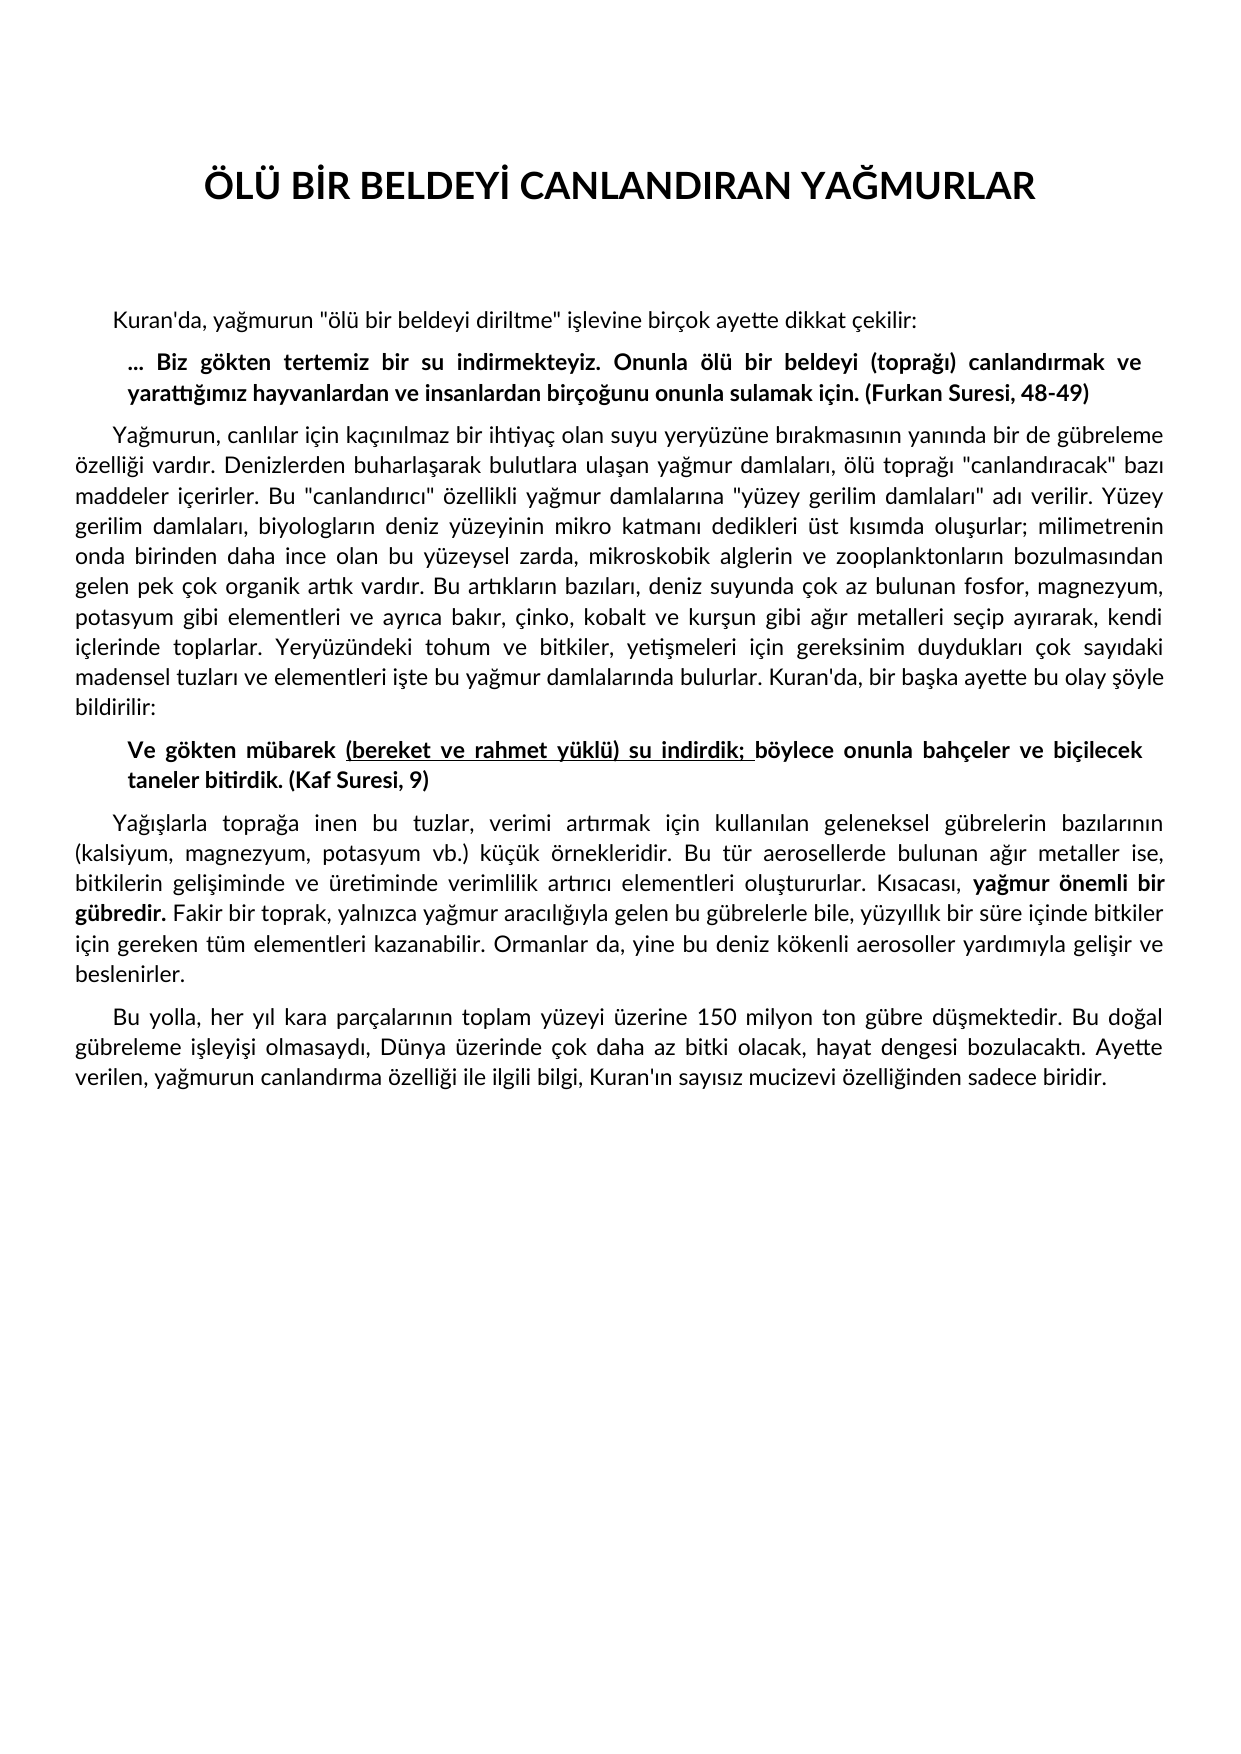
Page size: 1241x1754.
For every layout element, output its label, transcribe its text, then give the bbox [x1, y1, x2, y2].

text Yağmurun, canlılar için kaçınılmaz bir ihtiyaç olan suyu yeryüzüne bırakmasının yanında bir de gübreleme özelliği vardır. Denizlerden buharlaşarak bulutlara ulaşan yağmur damlaları, ölü toprağı "canlandıracak" bazı maddeler içerirler. Bu "canlandırıcı" özellikli yağmur damlalarına "yüzey gerilim damlaları" adı verilir. Yüzey gerilim damlaları, biyologların deniz yüzeyinin mikro katmanı dedikleri üst kısımda oluşurlar; milimetrenin onda birinden daha ince olan bu yüzeysel zarda, mikroskobik alglerin ve zooplanktonların bozulmasından gelen pek çok organik artık vardır. Bu artıkların bazıları, deniz suyunda çok az bulunan fosfor, magnezyum, potasyum gibi elementleri ve ayrıca bakır, çinko, kobalt ve kurşun gibi ağır metalleri seçip ayırarak, kendi içlerinde toplarlar. Yeryüzündeki tohum ve bitkiler, yetişmeleri için gereksinim duydukları çok sayıdaki madensel tuzları ve elementleri işte bu yağmur damlalarında bulurlar. Kuran'da, bir başka ayette bu olay şöyle bildirilir: [75, 421, 1165, 720]
text Yağışlarla toprağa inen bu tuzlar, verimi artırmak için kullanılan geleneksel gübrelerin bazılarının (kalsiyum, magnezyum, potasyum vb.) küçük örnekleridir. Bu tür aerosellerde bulunan ağır metaller ise, bitkilerin gelişiminde ve üretiminde verimlilik artırıcı elementleri oluştururlar. Kısacası, yağmur önemli bir gübredir. Fakir bir toprak, yalnızca yağmur aracılığıyla gelen bu gübrelerle bile, yüzyıllık bir süre içinde bitkiler için gereken tüm elementleri kazanabilir. Ormanlar da, yine bu deniz kökenli aerosoller yardımıyla gelişir ve beslenirler. [75, 808, 1165, 987]
text Ve gökten mübarek (bereket ve rahmet yüklü) su indirdik; böylece onunla bahçeler ve biçilecek taneler bitirdik. (Kaf Suresi, 9) [127, 736, 1143, 793]
subtitle ÖLÜ BİR BELDEYİ CANLANDIRAN YAĞMURLAR [75, 162, 1165, 207]
text ... Biz gökten tertemiz bir su indirmekteyiz. Onunla ölü bir beldeyi (toprağı) canlandırmak ve yarattığımız hayvanlardan ve insanlardan birçoğunu onunla sulamak için. (Furkan Suresi, 48-49) [127, 348, 1143, 406]
text Bu yolla, her yıl kara parçalarının toplam yüzeyi üzerine 150 milyon ton gübre düşmektedir. Bu doğal gübreleme işleyişi olmasaydı, Dünya üzerinde çok daha az bitki olacak, hayat dengesi bozulacaktı. Ayette verilen, yağmurun canlandırma özelliği ile ilgili bilgi, Kuran'ın sayısız mucizevi özelliğinden sadece biridir. [75, 1002, 1165, 1090]
text Kuran'da, yağmurun "ölü bir beldeyi diriltme" işlevine birçok ayette dikkat çekilir: [75, 305, 1165, 333]
